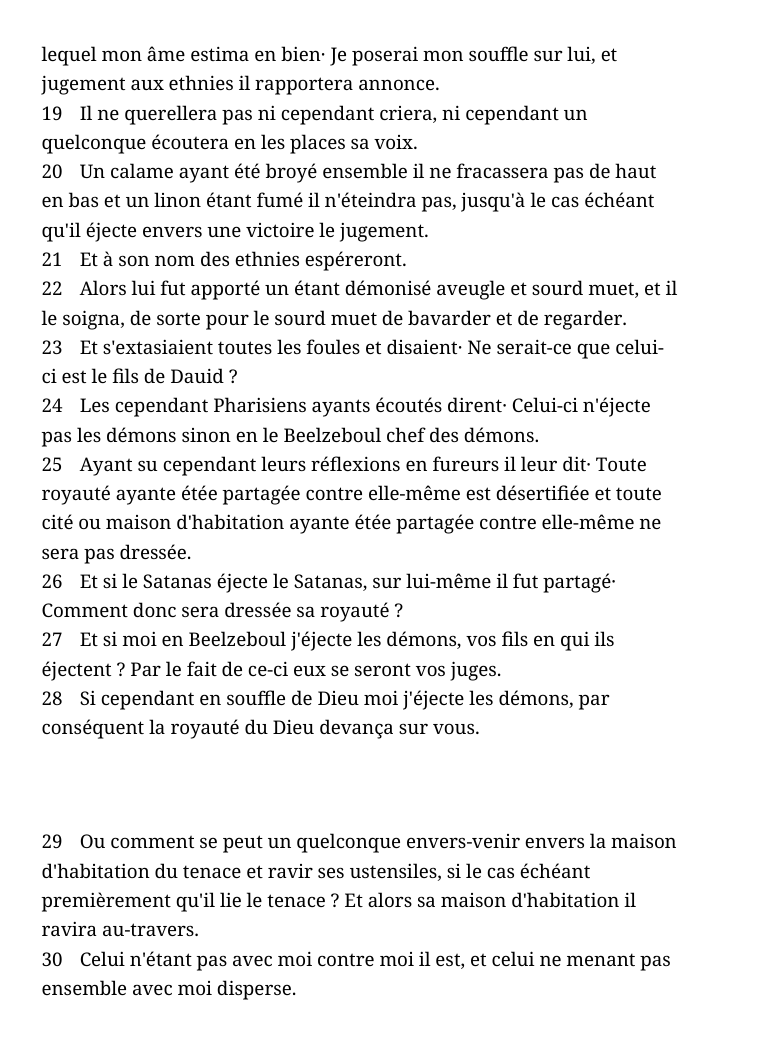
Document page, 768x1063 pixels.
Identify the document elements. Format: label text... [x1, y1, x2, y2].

text lequel mon âme estima en bien· Je poserai mon souffle sur lui, et jugement aux ethnies il rapportera annonce. 19 Il ne querellera pas ni cependant criera, ni cependant un quelconque écoutera en les places sa voix. 20 Un calame ayant été broyé ensemble il ne fracassera pas de haut en bas et un linon étant fumé il n'éteindra pas, jusqu'à le cas échéant qu'il éjecte envers une victoire le jugement. 21 Et à son nom des ethnies espéreront. 22 Alors lui fut apporté un étant démonisé aveugle et sourd muet, et il le soigna, de sorte pour le sourd muet de bavarder et de regarder. 23 Et s'extasiaient toutes les foules et disaient· Ne serait-ce que celui-ci est le fils de Dauid ? 24 Les cependant Pharisiens ayants écoutés dirent· Celui-ci n'éjecte pas les démons sinon en le Beelzeboul chef des démons. 25 Ayant su cependant leurs réflexions en fureurs il leur dit· Toute royauté ayante étée partagée contre elle-même est désertifiée et toute cité ou maison d'habitation ayante étée partagée contre elle-même ne sera pas dressée. 26 Et si le Satanas éjecte le Satanas, sur lui-même il fut partagé· Comment donc sera dressée sa royauté ? 27 Et si moi en Beelzeboul j'éjecte les démons, vos fils en qui ils éjectent ? Par le fait de ce-ci eux se seront vos juges. 28 Si cependant en souffle de Dieu moi j'éjecte les démons, par conséquent la royauté du Dieu devança sur vous. [41, 41, 679, 767]
text 29 Ou comment se peut un quelconque envers-venir envers la maison d'habitation du tenace et ravir ses ustensiles, si le cas échéant premièrement qu'il lie le tenace ? Et alors sa maison d'habitation il ravira au-travers. 30 Celui n'étant pas avec moi contre moi il est, et celui ne menant pas ensemble avec moi disperse. [41, 829, 679, 1001]
